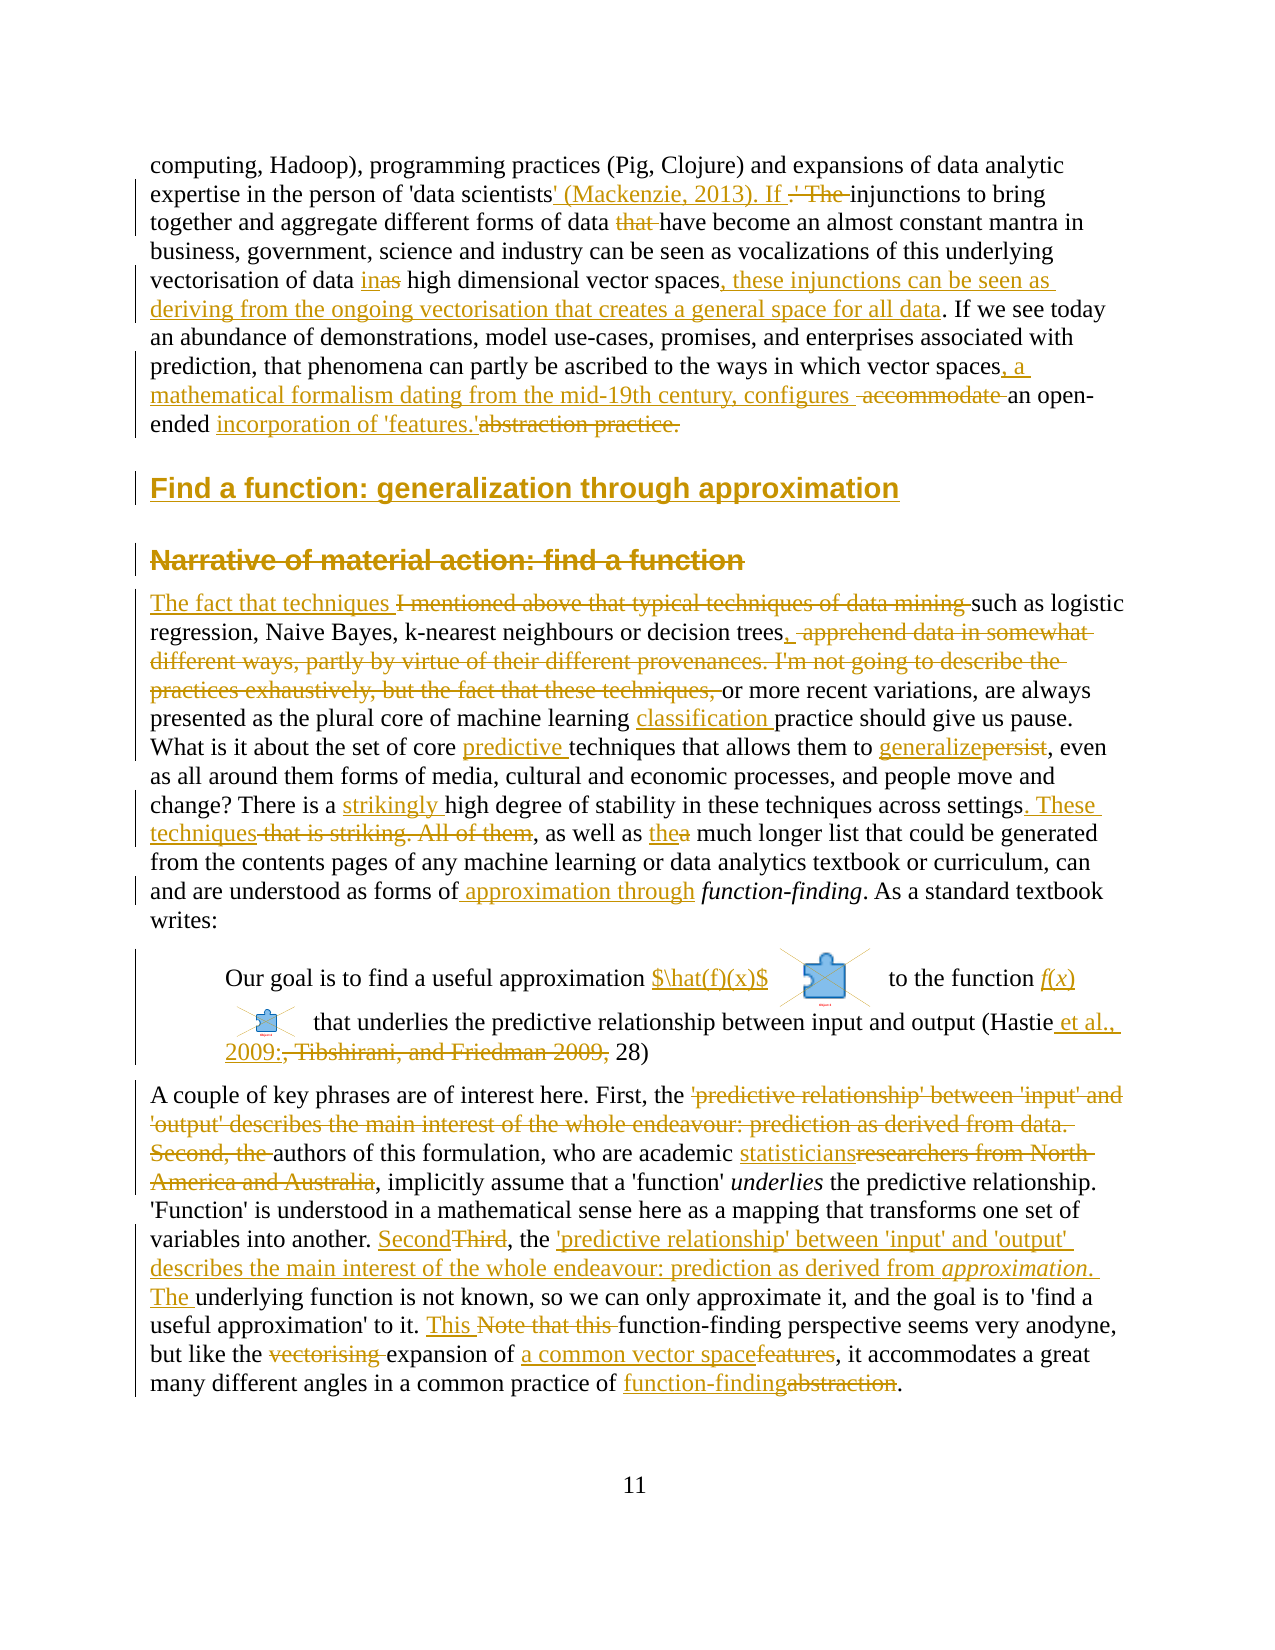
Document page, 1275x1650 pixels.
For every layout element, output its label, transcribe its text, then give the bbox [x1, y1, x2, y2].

text A couple of key phrases are of interest here. First, the authors of this formulation, who are academic statisticians, implicitly assume that a 'function' underlies the predictive relationship. 'Function' is understood in a mathematical sense here as a mapping that transforms one set of variables into another. Second, the 'predictive relationship' between 'input' and 'output' describes the main interest of the whole endeavour: prediction as derived from approximation. The underlying function is not known, so we can only approximate it, and the goal is to 'find a useful approximation' to it. This function-finding perspective seems very anodyne, but like the expansion of a common vector space, it accommodates a great many different angles in a common practice of function-finding. [150, 1080, 1125, 1397]
text Our goal is to find a useful approximation $\hat(f)(x)$ to the function f(x) that underlies the predictive relationship between input and output (Hastie et al., 2009: 28) [225, 948, 1125, 1065]
subtitle The fact that techniques such as logistic regression, Naive Bayes, k-nearest neighbours or decision trees, or more recent variations, are always presented as the plural core of machine learning classification practice should give us pause. What is it about the set of core predictive techniques that allows them to generalize, even as all around them forms of media, cultural and economic processes, and people move and change? There is a strikingly high degree of stability in these techniques across settings. These techniques, as well as the much longer list that could be generated from the contents pages of any machine learning or data analytics textbook or curriculum, can and are understood as forms of approximation through function-finding. As a standard textbook writes: [150, 542, 1125, 933]
text This expansive inclusion of features vectorises many data sources into one high dimensional space that spans and subsumes all contextual, indexical, symbolic or lived differences in data. Vectorisation no signs of abating and indeed drives many important changes of the infrastructural reorganisation of data management taking place under the rubric of data analytics and 'big data.' It animates new architectures of database management (NoSQL databases), forms of parallelised and virtualised computing infrastructure (cloud computing, Hadoop), programming practices (Pig, Clojure) and expansions of data analytic expertise in the person of 'data scientists' (Mackenzie, 2013). If injunctions to bring together and aggregate different forms of data have become an almost constant mantra in business, government, science and industry can be seen as vocalizations of this underlying vectorisation of data in high dimensional vector spaces, these injunctions can be seen as deriving from the ongoing vectorisation that creates a general space for all data. If we see today an abundance of demonstrations, model use-cases, promises, and enterprises associated with prediction, that phenomena can partly be ascribed to the ways in which vector spaces, a mathematical formalism dating from the mid-19th century, configures an open-ended incorporation of 'features.' [150, 150, 1125, 437]
subtitle Find a function: generalization through approximation [150, 471, 1125, 505]
